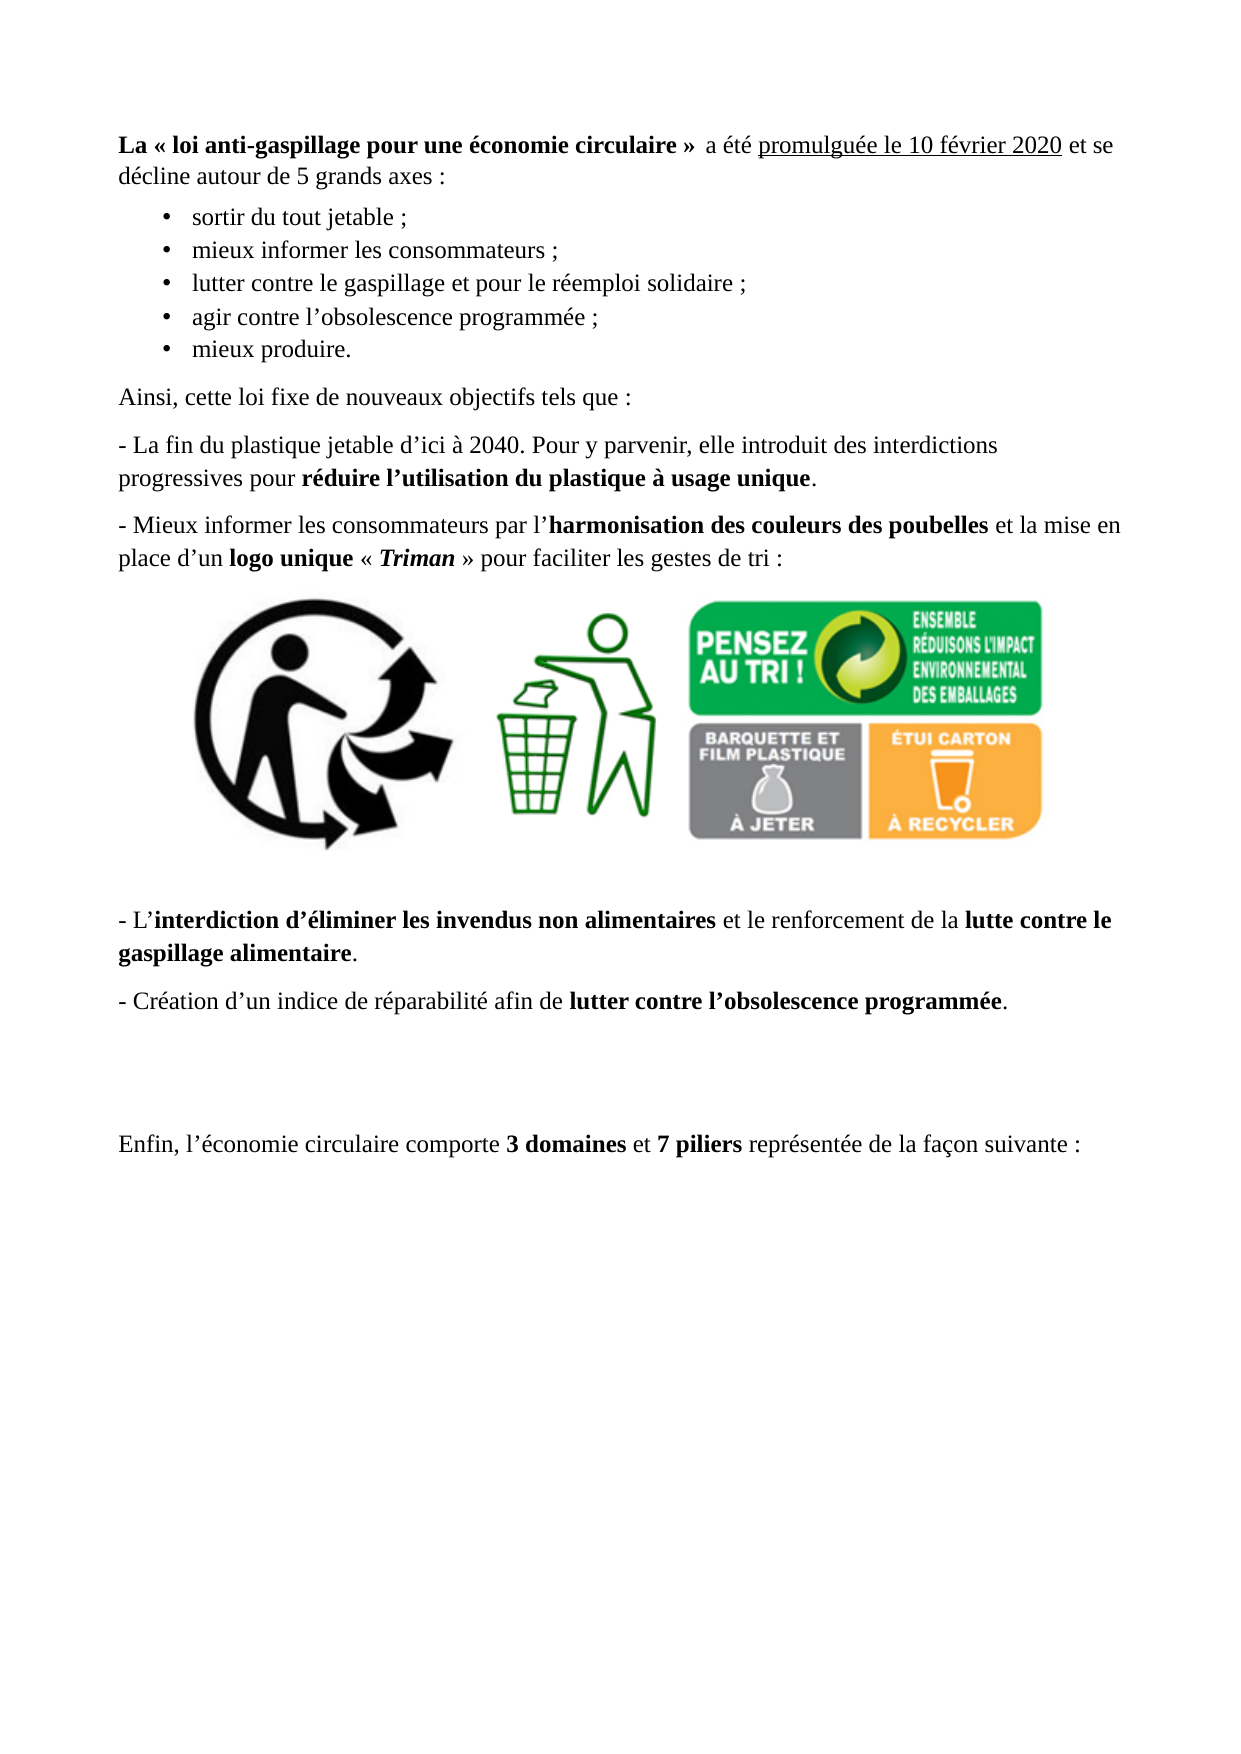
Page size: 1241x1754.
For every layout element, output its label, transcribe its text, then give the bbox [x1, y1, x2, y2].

list agir contre l’obsolescence programmée ; [162, 302, 1122, 330]
text - Création d’un indice de réparabilité afin de lutter contre l’obsolescence programmée. [118, 986, 1122, 1015]
list lutter contre le gaspillage et pour le réemploi solidaire ; [162, 268, 1122, 297]
text Ainsi, cette loi fixe de nouveaux objectifs tels que : [118, 382, 1122, 411]
text - La fin du plastique jetable d’ici à 2040. Pour y parvenir, elle introduit des interdictions progressives pour réduire l’utilisation du plastique à usage unique. [118, 430, 1122, 492]
text Enfin, l’économie circulaire comporte 3 domaines et 7 piliers représentée de la façon suivante : [118, 1129, 1122, 1158]
text - Mieux informer les consommateurs par l’harmonisation des couleurs des poubelles et la mise en place d’un logo unique « Triman » pour faciliter les gestes de tri : [118, 510, 1122, 572]
text - L’interdiction d’éliminer les invendus non alimentaires et le renforcement de la lutte contre le gaspillage alimentaire. [118, 905, 1122, 967]
list mieux produire. [162, 334, 1122, 363]
list sortir du tout jetable ; [162, 202, 1122, 231]
picture [192, 591, 1049, 854]
list mieux informer les consommateurs ; [162, 236, 1122, 264]
subtitle La « loi anti-gaspillage pour une économie circulaire » a été promulguée le 10 février 2020 et se décline autour de 5 grands axes : [118, 118, 1122, 190]
